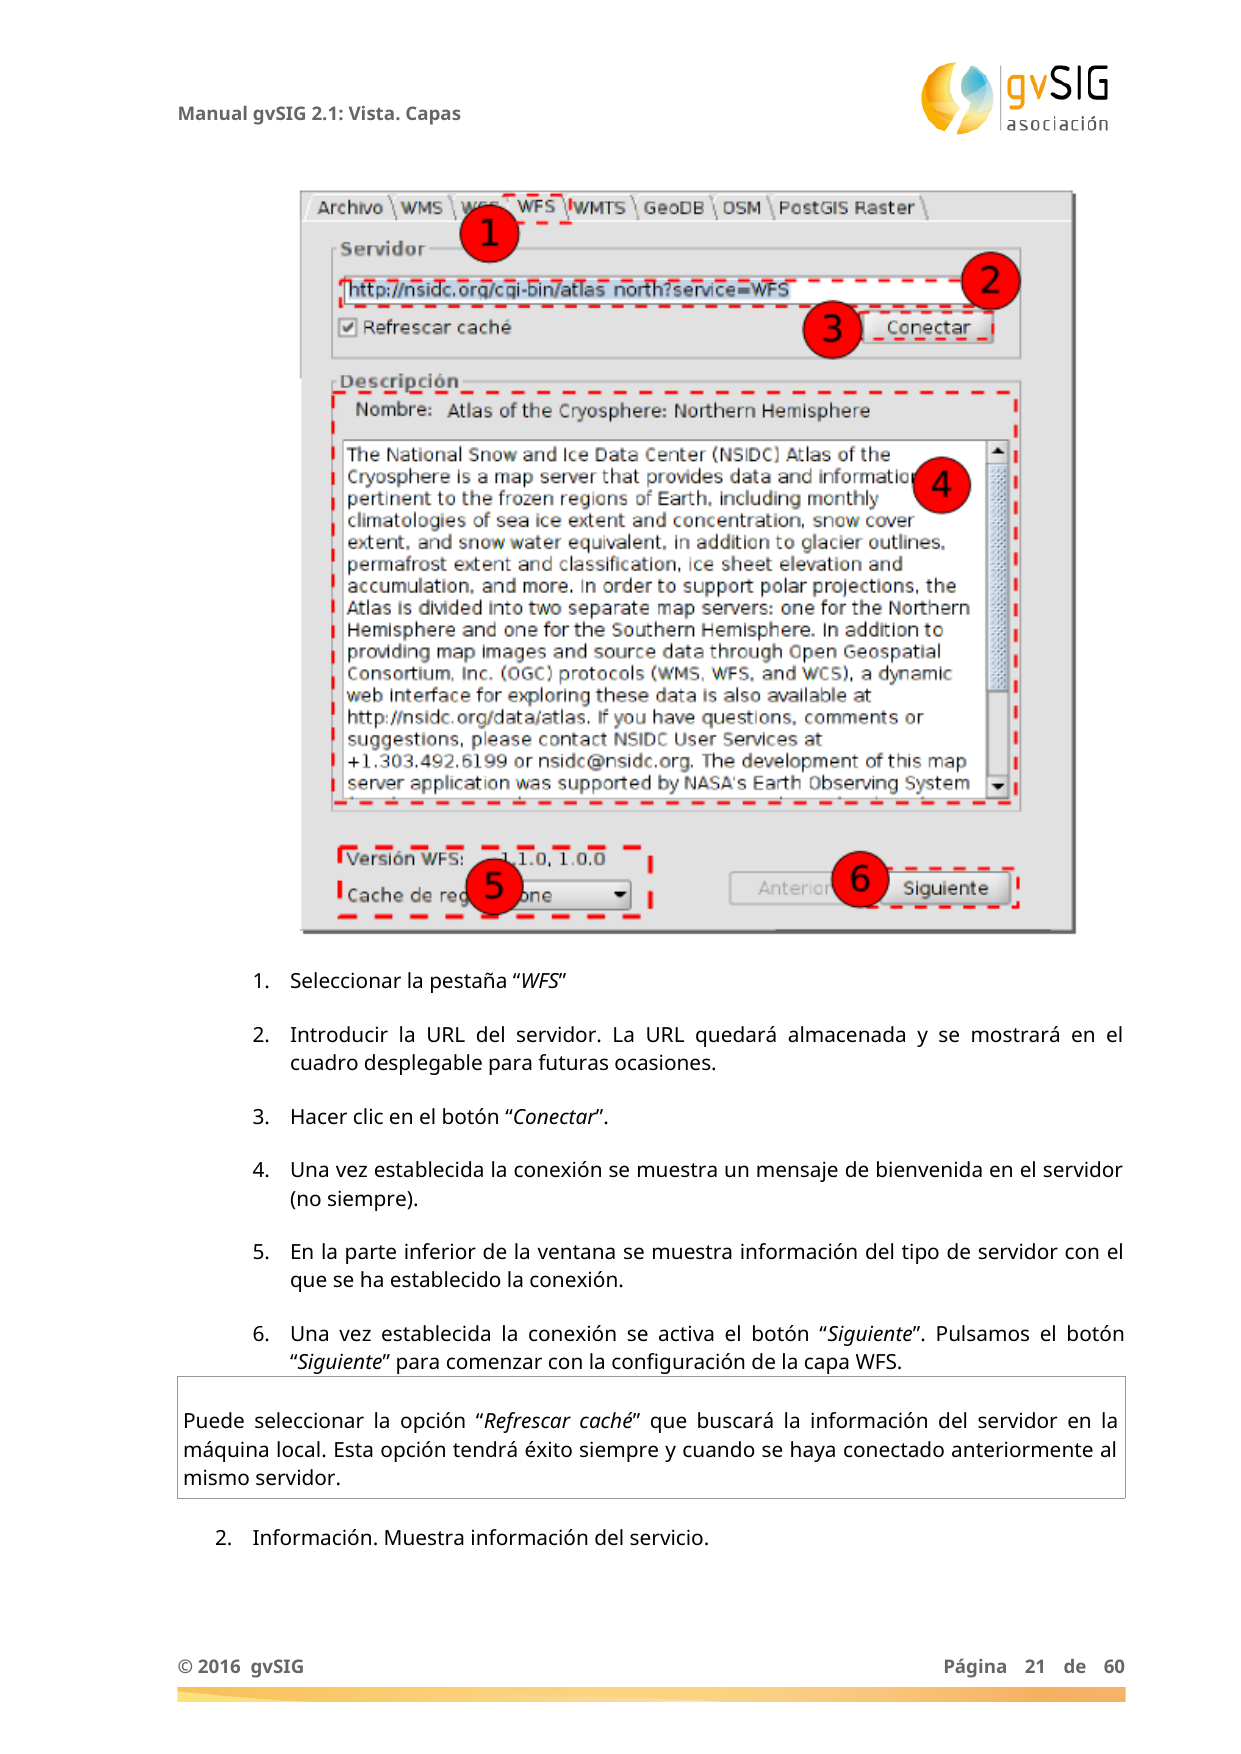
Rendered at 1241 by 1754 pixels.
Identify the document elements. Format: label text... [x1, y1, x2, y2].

list Una vez establecida la conexión se activa el botón “Siguiente”. Pulsamos el botón “Siguiente” para comenzar con la configuración de la capa WFS. [252, 1319, 1125, 1376]
list Seleccionar la pestaña “WFS” [252, 966, 1125, 995]
list En la parte inferior de la ventana se muestra información del tipo de servidor con el que se ha establecido la conexión. [252, 1237, 1125, 1294]
picture [902, 47, 1122, 148]
list Hacer clic en el botón “Conectar”. [252, 1102, 1125, 1130]
picture [294, 183, 1084, 942]
list Información. Muestra información del servicio. [215, 1523, 1125, 1551]
table_header Puede seleccionar la opción “Refrescar caché” que buscará la información del servidor en la máquina local. Esta opción tendrá éxito siempre y cuando se haya conectado anteriormente al mismo servidor. [178, 1377, 1125, 1498]
list Una vez establecida la conexión se muestra un mensaje de bienvenida en el servidor (no siempre). [252, 1155, 1125, 1212]
list Introducir la URL del servidor. La URL quedará almacenada y se mostrará en el cuadro desplegable para futuras ocasiones. [252, 1020, 1125, 1077]
picture [177, 1687, 1126, 1702]
